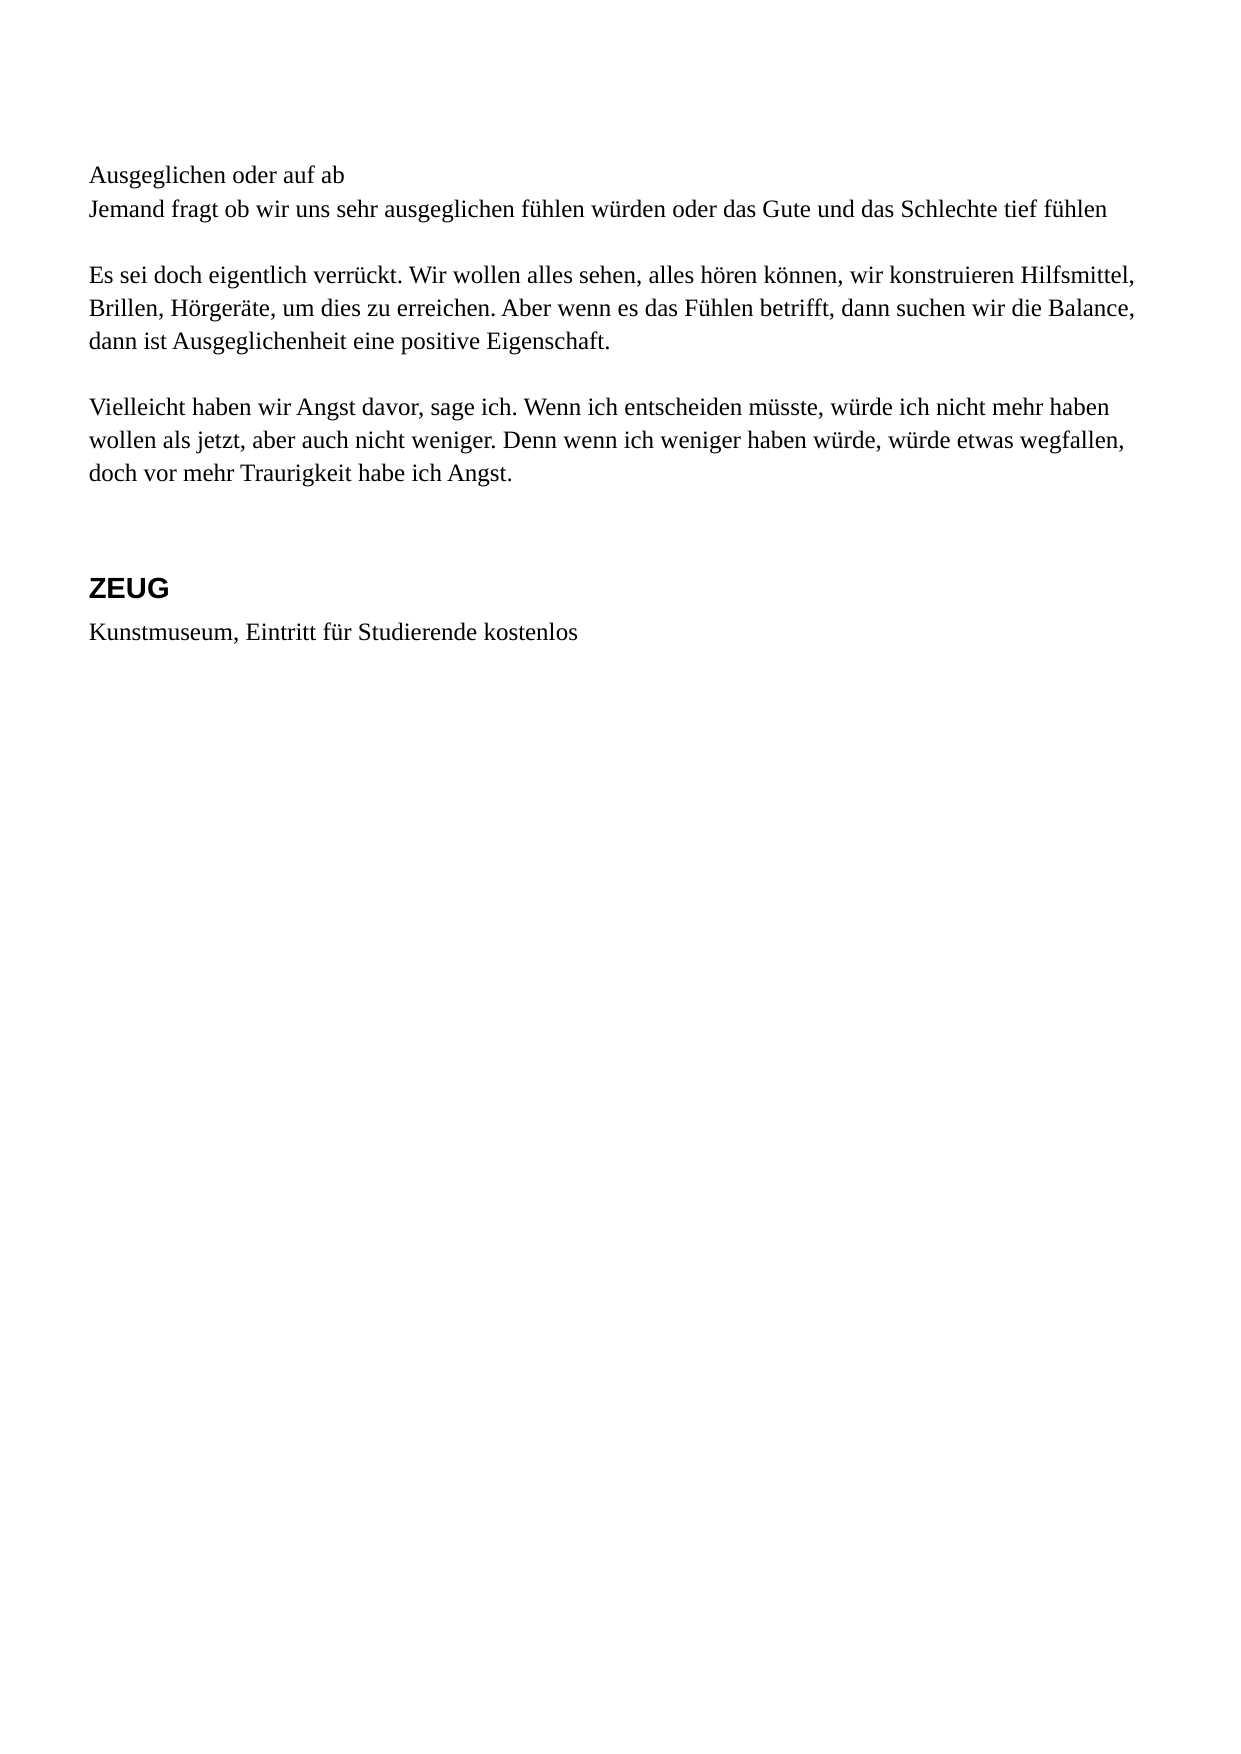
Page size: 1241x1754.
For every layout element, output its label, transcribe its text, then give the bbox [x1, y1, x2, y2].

text Jemand fragt ob wir uns sehr ausgeglichen fühlen würden oder das Gute und das Schlechte tief fühlen [88, 194, 1151, 222]
text Kunstmuseum, Eintritt für Studierende kostenlos [88, 617, 1151, 646]
subtitle ZEUG [88, 571, 1151, 605]
text Vielleicht haben wir Angst davor, sage ich. Wenn ich entscheiden müsste, würde ich nicht mehr haben wollen als jetzt, aber auch nicht weniger. Denn wenn ich weniger haben würde, würde etwas wegfallen, doch vor mehr Traurigkeit habe ich Angst. [88, 392, 1151, 487]
text Ausgeglichen oder auf ab [88, 161, 1151, 189]
text Es sei doch eigentlich verrückt. Wir wollen alles sehen, alles hören können, wir konstruieren Hilfsmittel, Brillen, Hörgeräte, um dies zu erreichen. Aber wenn es das Fühlen betrifft, dann suchen wir die Balance, dann ist Ausgeglichenheit eine positive Eigenschaft. [88, 260, 1151, 354]
